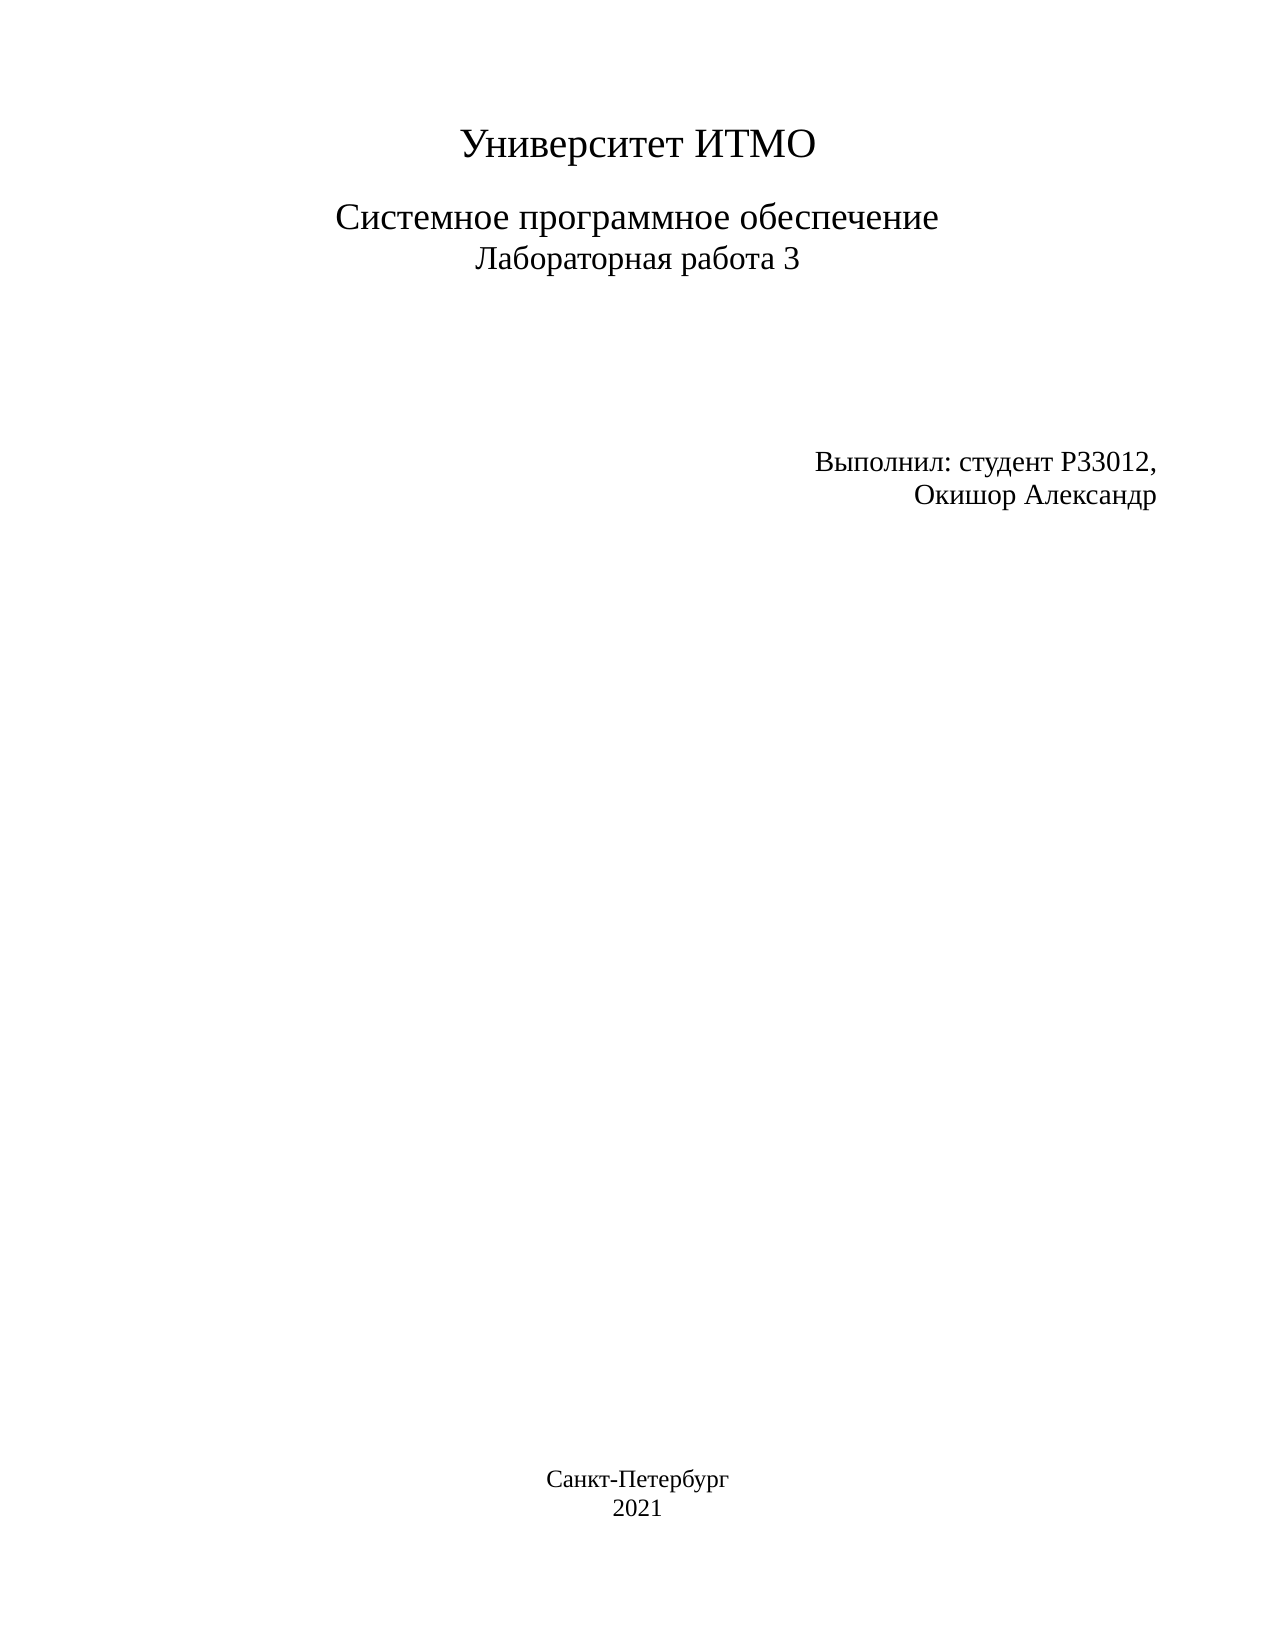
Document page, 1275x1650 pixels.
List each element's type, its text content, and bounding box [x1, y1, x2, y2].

text Санкт-Петербург [118, 1464, 1157, 1493]
text Окишор Александр [118, 477, 1157, 511]
text Лабораторная работа 3 [118, 238, 1157, 276]
text Системное программное обеспечение [118, 195, 1157, 238]
text Университет ИТМО [118, 118, 1157, 166]
text Выполнил: студент P33012, [118, 444, 1157, 477]
text 2021 [118, 1493, 1157, 1522]
